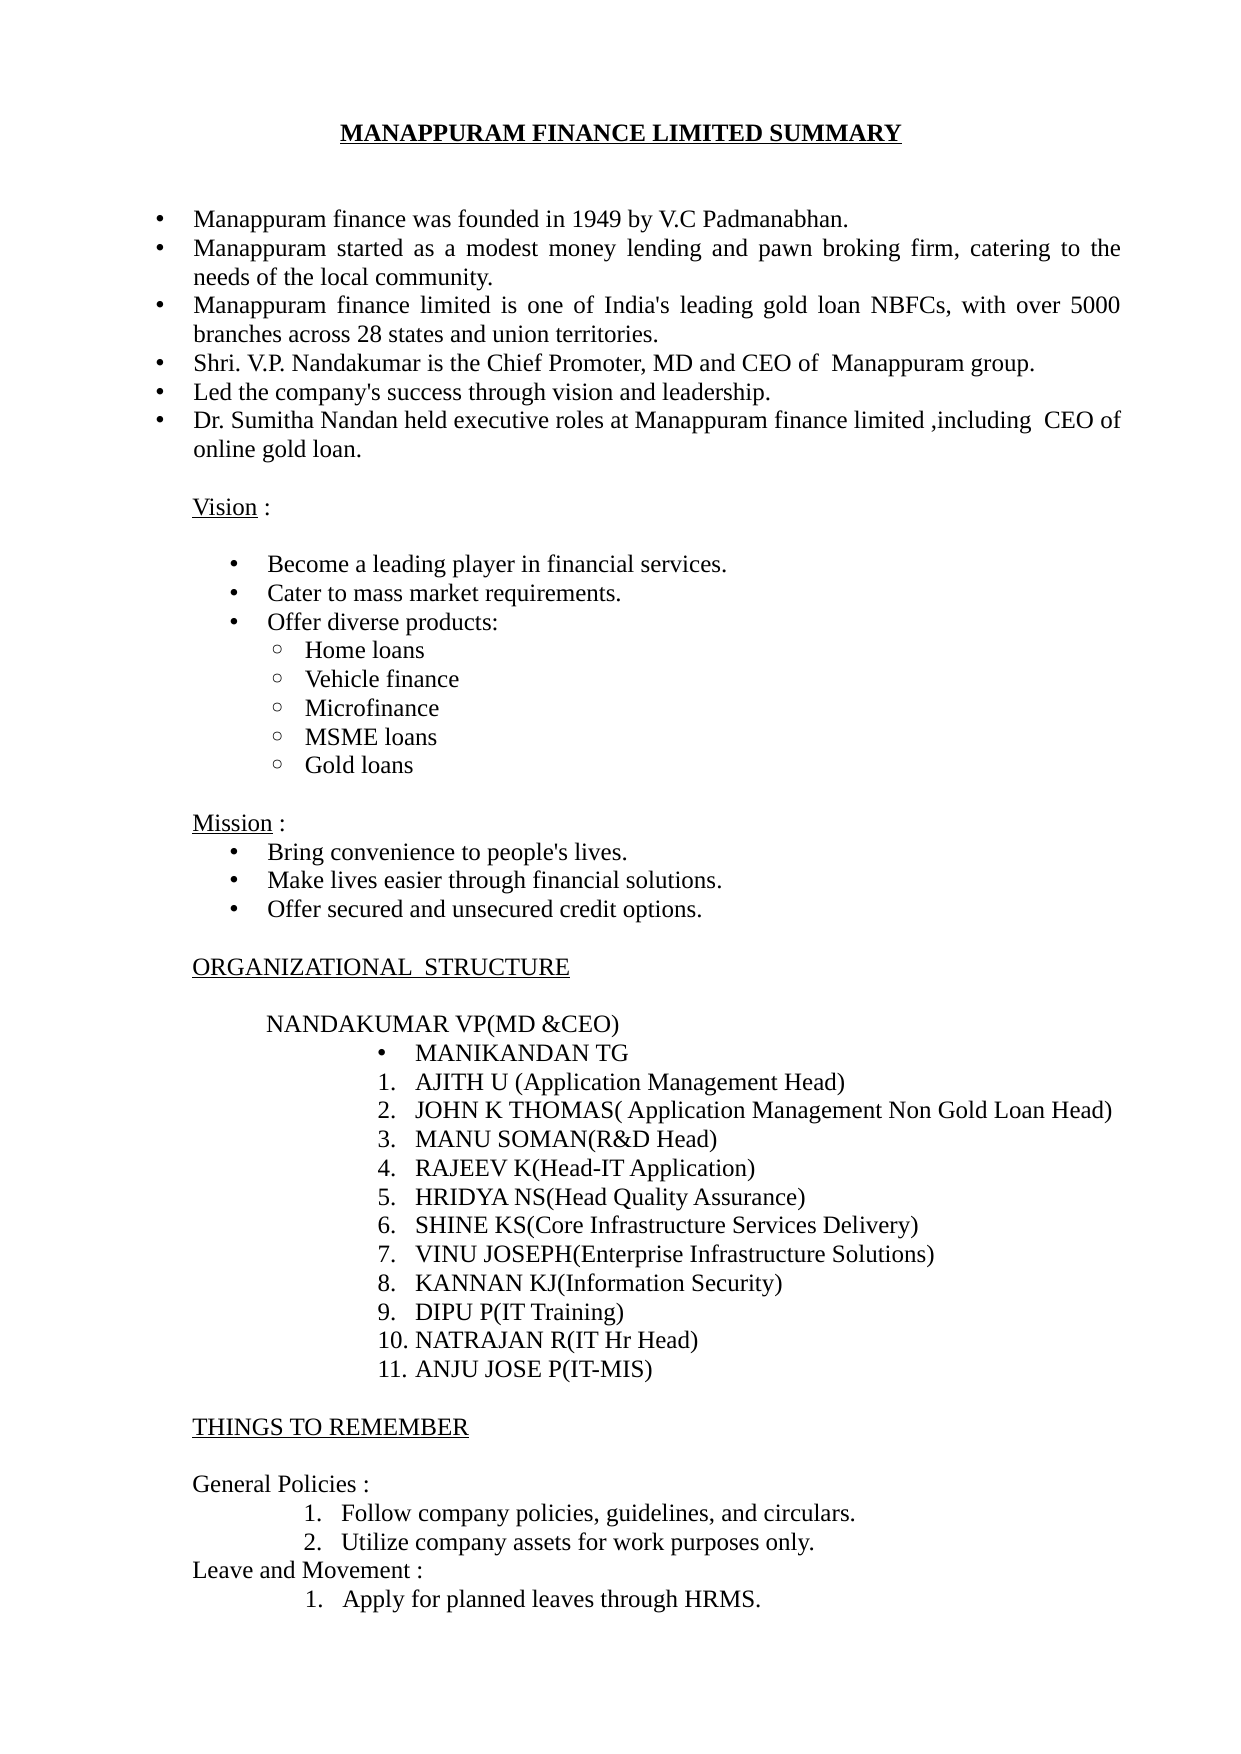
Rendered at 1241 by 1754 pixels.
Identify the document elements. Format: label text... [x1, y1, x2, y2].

list AJITH U (Application Management Head) [377, 1067, 1122, 1096]
list Vehicle finance [267, 664, 1122, 693]
list Apply for planned leaves through HRMS. [304, 1584, 1122, 1613]
list Offer secured and unsecured credit options. [229, 894, 1122, 923]
list MSME loans [267, 722, 1122, 751]
list Led the company's success through vision and leadership. [156, 377, 1122, 406]
text THINGS TO REMEMBER [118, 1412, 1122, 1441]
list Become a leading player in financial services. [229, 549, 1122, 578]
list Make lives easier through financial solutions. [229, 866, 1122, 894]
list SHINE KS(Core Infrastructure Services Delivery) [377, 1211, 1122, 1239]
list Shri. V.P. Nandakumar is the Chief Promoter, MD and CEO of Manappuram group. [156, 348, 1122, 377]
list Manappuram finance limited is one of India's leading gold loan NBFCs, with over 5000 branches across 28 states and union territories. [156, 291, 1122, 348]
list Utilize company assets for work purposes only. [303, 1527, 1122, 1556]
list JOHN K THOMAS( Application Management Non Gold Loan Head) [377, 1096, 1122, 1124]
list RAJEEV K(Head-IT Application) [377, 1153, 1122, 1182]
text NANDAKUMAR VP(MD &CEO) [118, 1009, 1122, 1038]
list MANU SOMAN(R&D Head) [377, 1124, 1122, 1153]
list VINU JOSEPH(Enterprise Infrastructure Solutions) [377, 1239, 1122, 1268]
list Manappuram finance was founded in 1949 by V.C Padmanabhan. [156, 204, 1122, 233]
list Bring convenience to people's lives. [229, 837, 1122, 866]
list Follow company policies, guidelines, and circulars. [303, 1498, 1122, 1527]
text MANAPPURAM FINANCE LIMITED SUMMARY [118, 118, 1122, 147]
list DIPU P(IT Training) [377, 1297, 1122, 1326]
text Mission : [118, 808, 1122, 837]
list Manappuram started as a modest money lending and pawn broking firm, catering to the needs of the local community. [156, 233, 1122, 291]
text ORGANIZATIONAL STRUCTURE [118, 952, 1122, 981]
list Cater to mass market requirements. [229, 578, 1122, 607]
text General Policies : [118, 1469, 1122, 1498]
text Leave and Movement : [118, 1556, 1122, 1584]
list Gold loans [267, 751, 1122, 779]
list Dr. Sumitha Nandan held executive roles at Manappuram finance limited ,including CEO of online gold loan. [156, 406, 1122, 463]
list KANNAN KJ(Information Security) [377, 1268, 1122, 1297]
list Offer diverse products: [229, 607, 1122, 636]
text Vision : [118, 492, 1122, 521]
list Microfinance [267, 693, 1122, 722]
list MANIKANDAN TG [377, 1038, 1122, 1067]
list Home loans [267, 636, 1122, 664]
list HRIDYA NS(Head Quality Assurance) [377, 1182, 1122, 1211]
list NATRAJAN R(IT Hr Head) [377, 1326, 1122, 1354]
list ANJU JOSE P(IT-MIS) [377, 1354, 1122, 1383]
